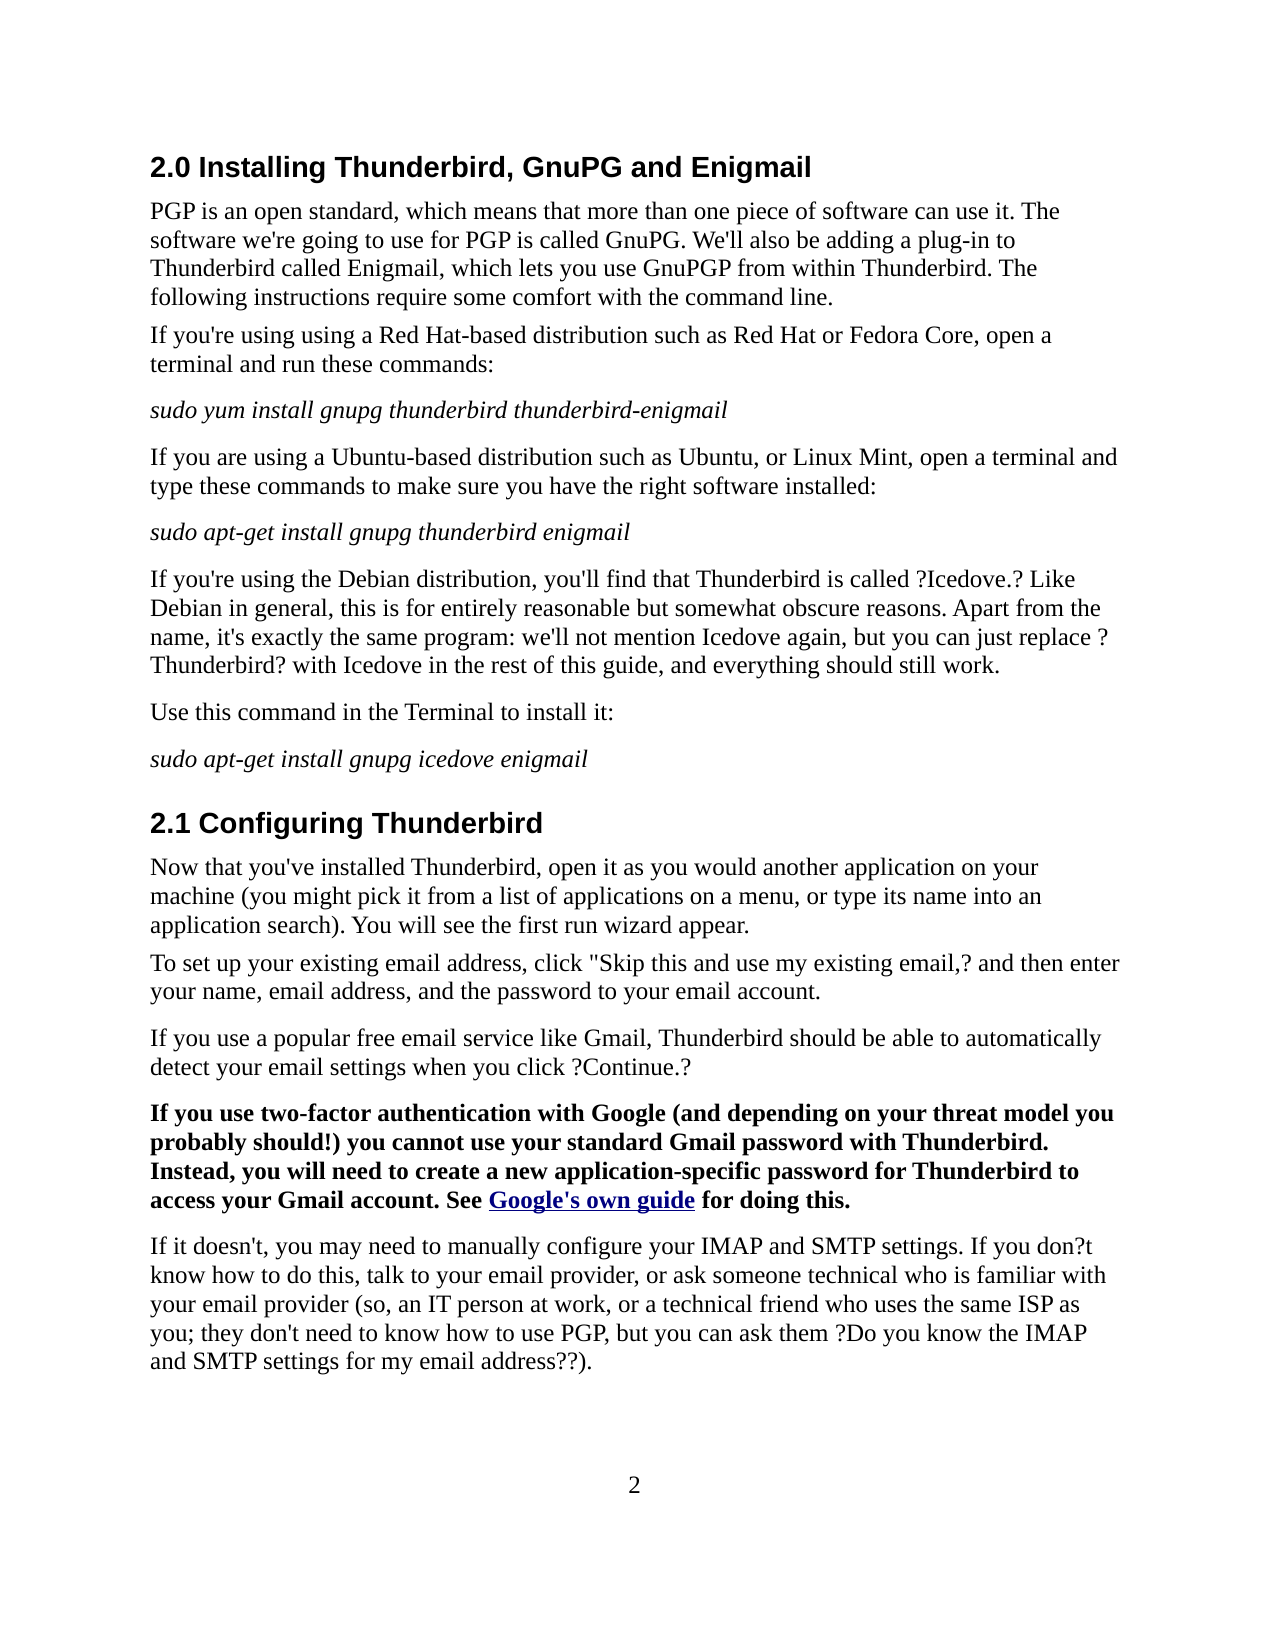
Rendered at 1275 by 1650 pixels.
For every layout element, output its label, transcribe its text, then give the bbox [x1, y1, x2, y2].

text To set up your existing email address, click "Skip this and use my existing email,? and then enter your name, email address, and the password to your email account. [150, 948, 1125, 1005]
text If you are using a Ubuntu-based distribution such as Ubuntu, or Linux Mint, open a terminal and type these commands to make sure you have the right software installed: [150, 442, 1125, 499]
text sudo apt-get install gnupg thunderbird enigmail [150, 517, 1125, 546]
text If it doesn't, you may need to manually configure your IMAP and SMTP settings. If you don?t know how to do this, talk to your email provider, or ask someone technical who is familiar with your email provider (so, an IT person at work, or a technical friend who uses the same ISP as you; they don't need to know how to use PGP, but you can ask them ?Do you know the IMAP and SMTP settings for my email address??). [150, 1231, 1125, 1375]
text Now that you've installed Thunderbird, open it as you would another application on your machine (you might pick it from a list of applications on a menu, or type its name into an application search). You will see the first run wizard appear. [150, 852, 1125, 939]
subtitle 2.0 Installing Thunderbird, GnuPG and Enigmail [150, 150, 1125, 183]
text Use this command in the Terminal to install it: [150, 697, 1125, 726]
text If you use two-factor authentication with Google (and depending on your threat model you probably should!) you cannot use your standard Gmail password with Thunderbird. Instead, you will need to create a new application-specific password for Thunderbird to access your Gmail account. See Google's own guide for doing this. [150, 1098, 1125, 1213]
text If you use a popular free email service like Gmail, Thunderbird should be able to automatically detect your email settings when you click ?Continue.? [150, 1023, 1125, 1081]
text If you're using using a Red Hat-based distribution such as Red Hat or Fedora Core, open a terminal and run these commands: [150, 320, 1125, 377]
text sudo yum install gnupg thunderbird thunderbird-enigmail [150, 395, 1125, 424]
subtitle 2.1 Configuring Thunderbird [150, 806, 1125, 840]
text If you're using the Debian distribution, you'll find that Thunderbird is called ?Icedove.? Like Debian in general, this is for entirely reasonable but somewhat obscure reasons. Apart from the name, it's exactly the same program: we'll not mention Icedove again, but you can just replace ?Thunderbird? with Icedove in the rest of this guide, and everything should still work. [150, 564, 1125, 679]
text PGP is an open standard, which means that more than one piece of software can use it. The software we're going to use for PGP is called GnuPG. We'll also be adding a plug-in to Thunderbird called Enigmail, which lets you use GnuPGP from within Thunderbird. The following instructions require some comfort with the command line. [150, 196, 1125, 311]
text sudo apt-get install gnupg icedove enigmail [150, 744, 1125, 772]
